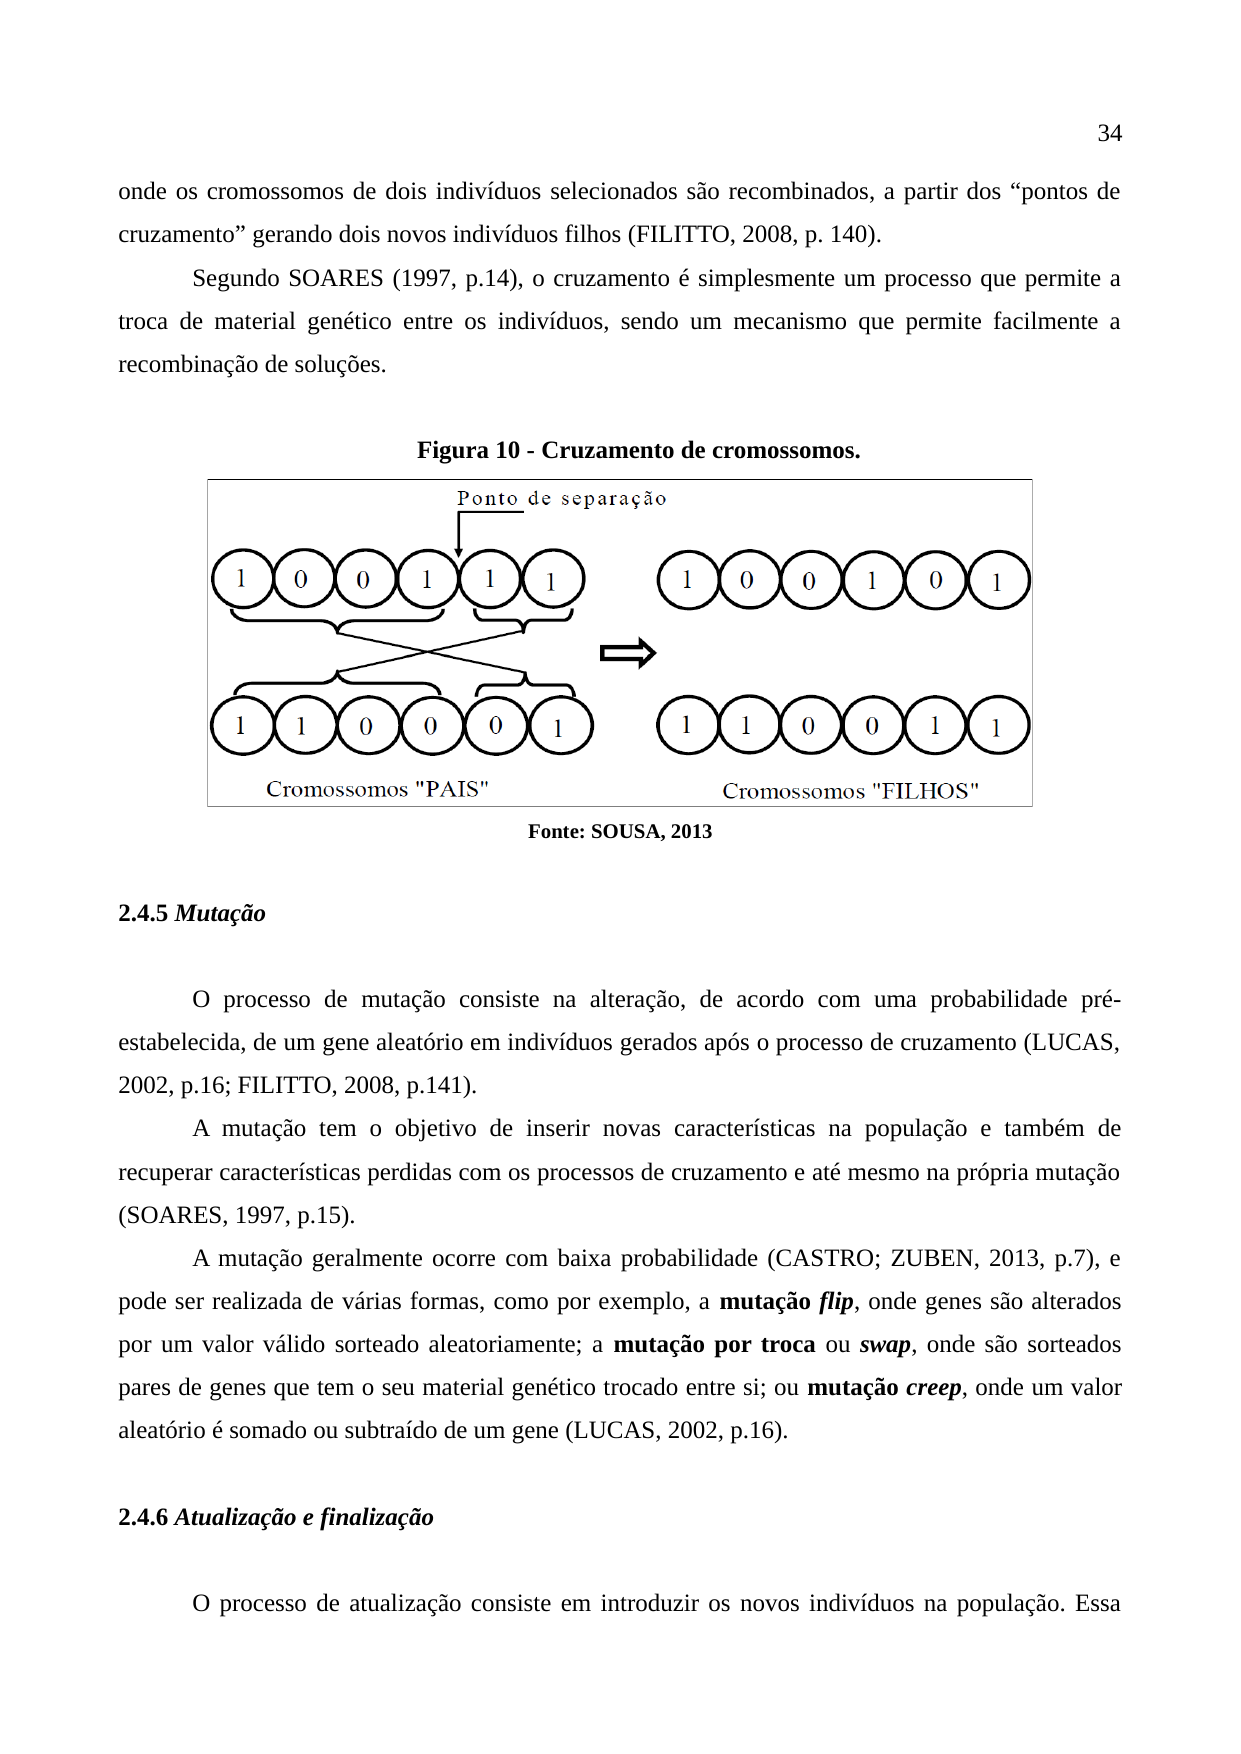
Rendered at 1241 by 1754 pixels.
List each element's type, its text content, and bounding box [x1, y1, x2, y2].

text A mutação geralmente ocorre com baixa probabilidade (CASTRO; ZUBEN, 2013, p.7), e pode ser realizada de várias formas, como por exemplo, a mutação flip, onde genes são alterados por um valor válido sorteado aleatoriamente; a mutação por troca ou swap, onde são sorteados pares de genes que tem o seu material genético trocado entre si; ou mutação creep, onde um valor aleatório é somado ou subtraído de um gene (LUCAS, 2002, p.16). [118, 1243, 1122, 1444]
text Segundo SOARES (1997, p.14), o cruzamento é simplesmente um processo que permite a troca de material genético entre os indivíduos, sendo um mecanismo que permite facilmente a recombinação de soluções. [118, 263, 1122, 378]
text O processo de atualização consiste em introduzir os novos indivíduos na população. Essa [118, 1588, 1122, 1617]
text onde os cromossomos de dois indivíduos selecionados são recombinados, a partir dos “pontos de cruzamento” gerando dois novos indivíduos filhos (FILITTO, 2008, p. 140). [118, 176, 1122, 248]
list 2.4.6 Atualização e finalização [118, 1502, 1122, 1530]
list Cruzamento de cromossomos. [156, 435, 1122, 464]
list 2.4.5 Mutação [118, 898, 1122, 927]
picture [207, 478, 1033, 807]
text O processo de mutação consiste na alteração, de acordo com uma probabilidade pré-estabelecida, de um gene aleatório em indivíduos gerados após o processo de cruzamento (LUCAS, 2002, p.16; FILITTO, 2008, p.141). [118, 984, 1122, 1099]
text Fonte: SOUSA, 2013 [118, 478, 1122, 843]
text A mutação tem o objetivo de inserir novas características na população e também de recuperar características perdidas com os processos de cruzamento e até mesmo na própria mutação (SOARES, 1997, p.15). [118, 1113, 1122, 1228]
